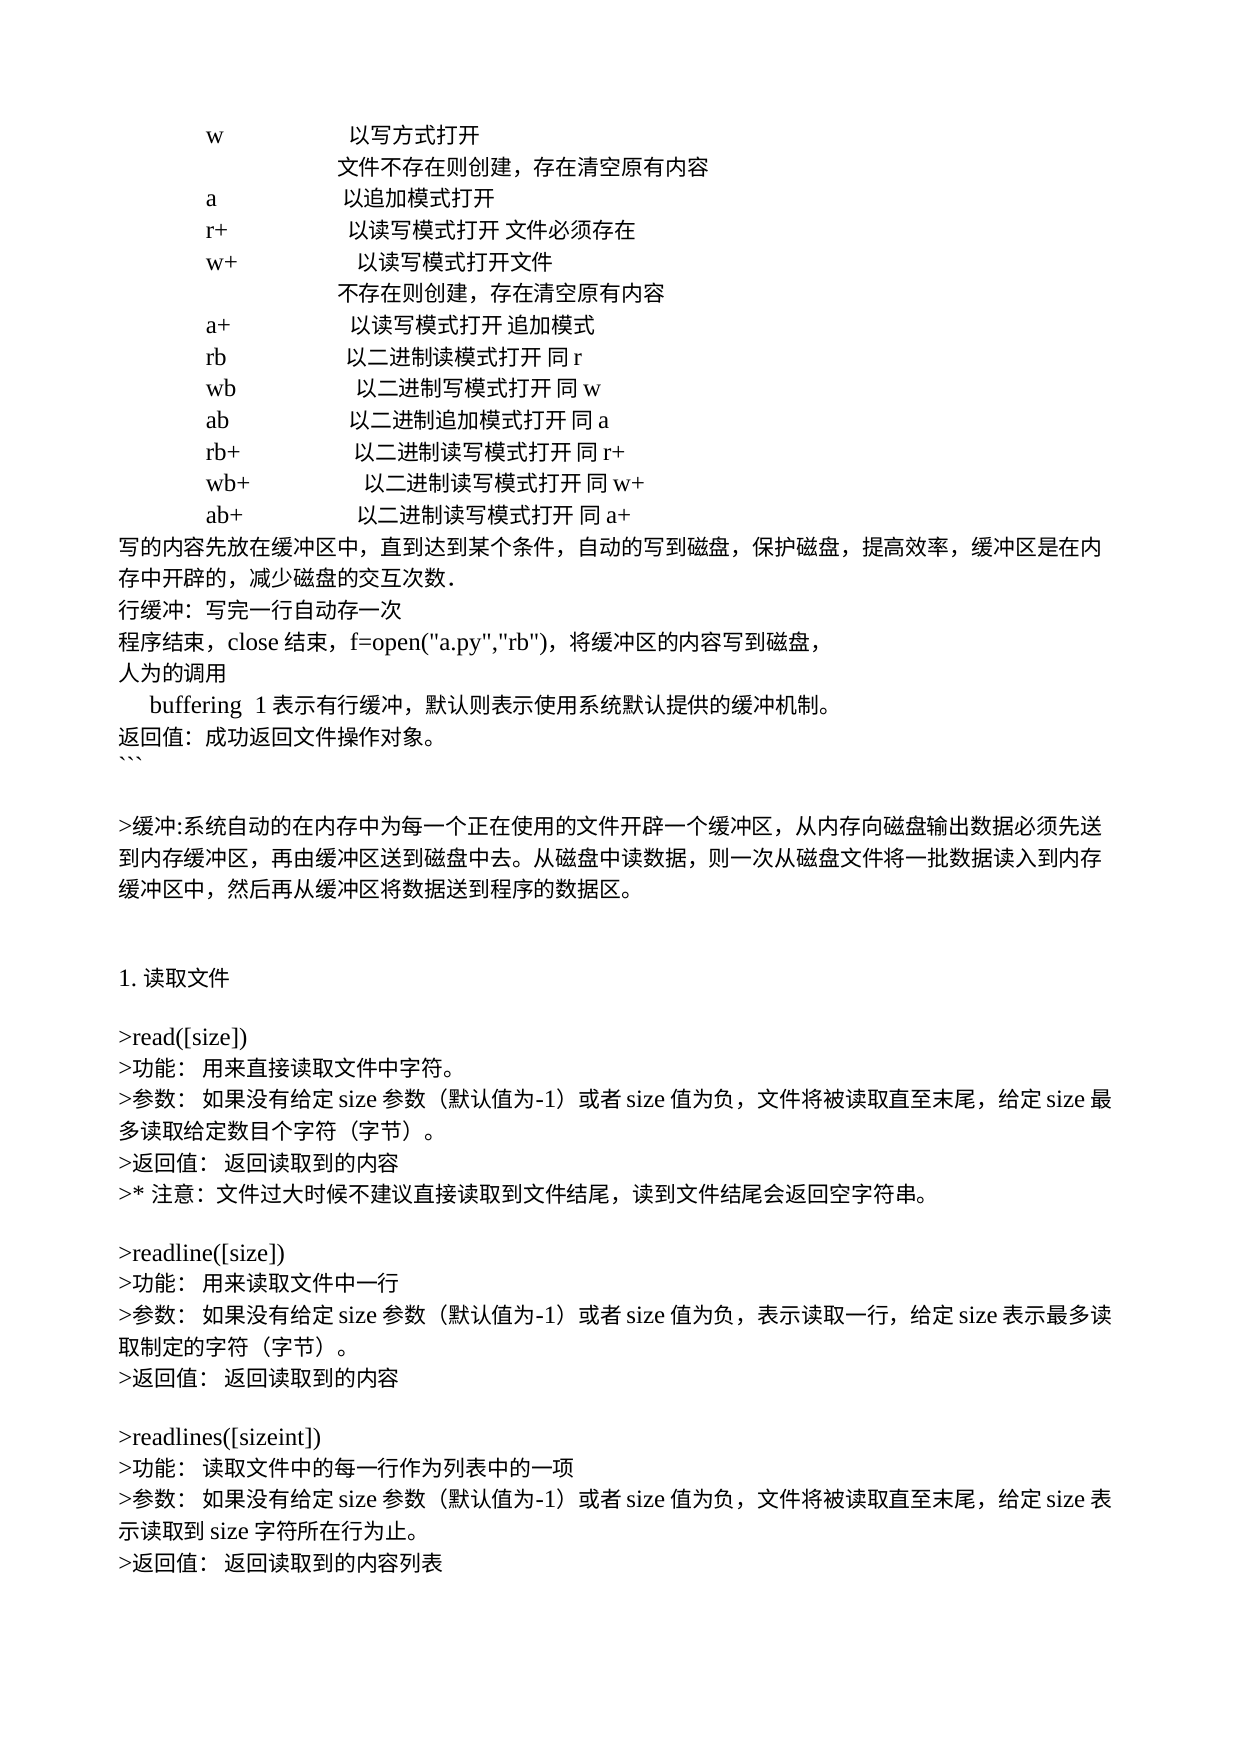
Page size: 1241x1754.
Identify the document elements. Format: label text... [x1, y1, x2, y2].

text 文件不存在则创建，存在清空原有内容 [118, 150, 1122, 181]
text ab 以二进制追加模式打开 同a [118, 403, 1122, 435]
text >readline([size]) [118, 1238, 1122, 1266]
text rb+ 以二进制读写模式打开 同r+ [118, 435, 1122, 466]
text 人为的调用 [118, 656, 1122, 688]
text 1. 读取文件 [118, 961, 1122, 993]
text a 以追加模式打开 [118, 181, 1122, 213]
text buffering 1表示有行缓冲，默认则表示使用系统默认提供的缓冲机制。 [118, 688, 1122, 720]
text wb+ 以二进制读写模式打开 同w+ [118, 466, 1122, 498]
text r+ 以读写模式打开 文件必须存在 [118, 213, 1122, 245]
text 不存在则创建，存在清空原有内容 [118, 276, 1122, 308]
text 行缓冲：写完一行自动存一次 [118, 593, 1122, 625]
text >缓冲:系统自动的在内存中为每一个正在使用的文件开辟一个缓冲区，从内存向磁盘输出数据必须先送到内存缓冲区，再由缓冲区送到磁盘中去。从磁盘中读数据，则一次从磁盘文件将一批数据读入到内存缓冲区中，然后再从缓冲区将数据送到程序的数据区。 [118, 809, 1122, 904]
text >readlines([sizeint]) [118, 1422, 1122, 1451]
text >read([size]) [118, 1022, 1122, 1051]
text w 以写方式打开 [118, 118, 1122, 150]
text >参数： 如果没有给定size参数（默认值为-1）或者size值为负，文件将被读取直至末尾，给定size表示读取到size字符所在行为止。 [118, 1482, 1122, 1546]
text >功能： 用来读取文件中一行 [118, 1266, 1122, 1298]
text >参数： 如果没有给定size参数（默认值为-1）或者size值为负，表示读取一行，给定size表示最多读取制定的字符（字节）。 [118, 1298, 1122, 1361]
text 写的内容先放在缓冲区中，直到达到某个条件，自动的写到磁盘，保护磁盘，提高效率，缓冲区是在内存中开辟的，减少磁盘的交互次数． [118, 530, 1122, 593]
text >功能： 用来直接读取文件中字符。 [118, 1051, 1122, 1082]
text >功能： 读取文件中的每一行作为列表中的一项 [118, 1451, 1122, 1482]
text 程序结束，close结束，f=open("a.py","rb")，将缓冲区的内容写到磁盘， [118, 625, 1122, 656]
text wb 以二进制写模式打开 同w [118, 371, 1122, 403]
text w+ 以读写模式打开文件 [118, 245, 1122, 276]
text >返回值： 返回读取到的内容 [118, 1361, 1122, 1393]
text ab+ 以二进制读写模式打开 同a+ [118, 498, 1122, 530]
text rb 以二进制读模式打开 同r [118, 340, 1122, 371]
text >返回值： 返回读取到的内容 [118, 1146, 1122, 1177]
text ``` [118, 751, 1122, 780]
text >参数： 如果没有给定size参数（默认值为-1）或者size值为负，文件将被读取直至末尾，给定size最多读取给定数目个字符（字节）。 [118, 1082, 1122, 1146]
text >返回值： 返回读取到的内容列表 [118, 1546, 1122, 1577]
text >* 注意：文件过大时候不建议直接读取到文件结尾，读到文件结尾会返回空字符串。 [118, 1177, 1122, 1209]
text a+ 以读写模式打开 追加模式 [118, 308, 1122, 340]
text 返回值：成功返回文件操作对象。 [118, 720, 1122, 751]
